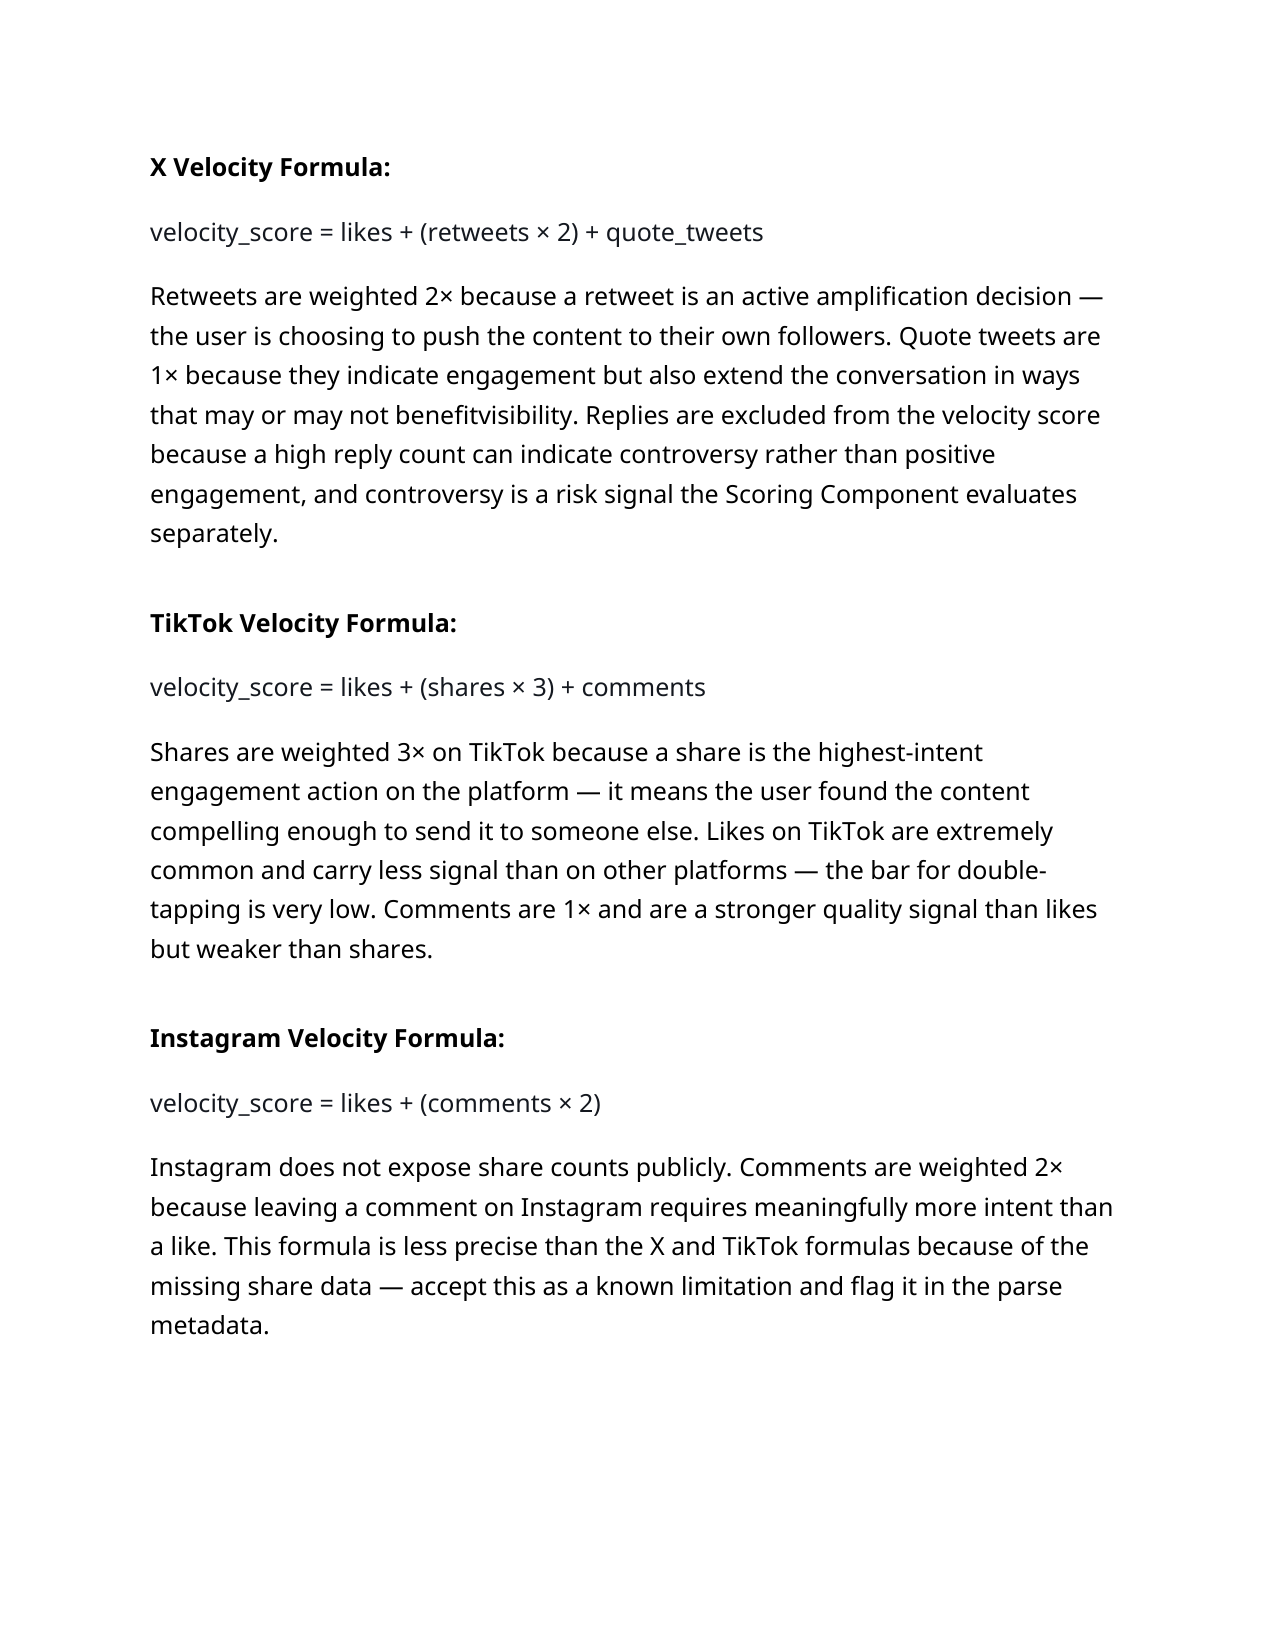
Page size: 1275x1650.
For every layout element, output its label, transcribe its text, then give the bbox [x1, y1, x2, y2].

text Retweets are weighted 2× because a retweet is an active amplification decision — the user is choosing to push the content to their own followers. Quote tweets are 1× because they indicate engagement but also extend the conversation in ways that may or may not benefitvisibility. Replies are excluded from the velocity score because a high reply count can indicate controversy rather than positive engagement, and controversy is a risk signal the Scoring Component evaluates separately. [150, 279, 1125, 550]
text velocity_score = likes + (retweets × 2) + quote_tweets [150, 214, 1125, 248]
text Shares are weighted 3× on TikTok because a share is the highest-intent engagement action on the platform — it means the user found the content compelling enough to send it to someone else. Likes on TikTok are extremely common and carry less signal than on other platforms — the bar for double-tapping is very low. Comments are 1× and are a stronger quality signal than likes but weaker than shares. [150, 734, 1125, 966]
text TikTok Velocity Formula: [150, 605, 1125, 639]
text Instagram does not expose share counts publicly. Comments are weighted 2× because leaving a comment on Instagram requires meaningfully more intent than a like. This formula is less precise than the X and TikTok formulas because of the missing share data — accept this as a known limitation and flag it in the parse metadata. [150, 1150, 1125, 1342]
text Instagram Velocity Formula: [150, 1021, 1125, 1055]
text X Velocity Formula: [150, 150, 1125, 184]
text velocity_score = likes + (shares × 3) + comments [150, 670, 1125, 704]
text velocity_score = likes + (comments × 2) [150, 1086, 1125, 1120]
